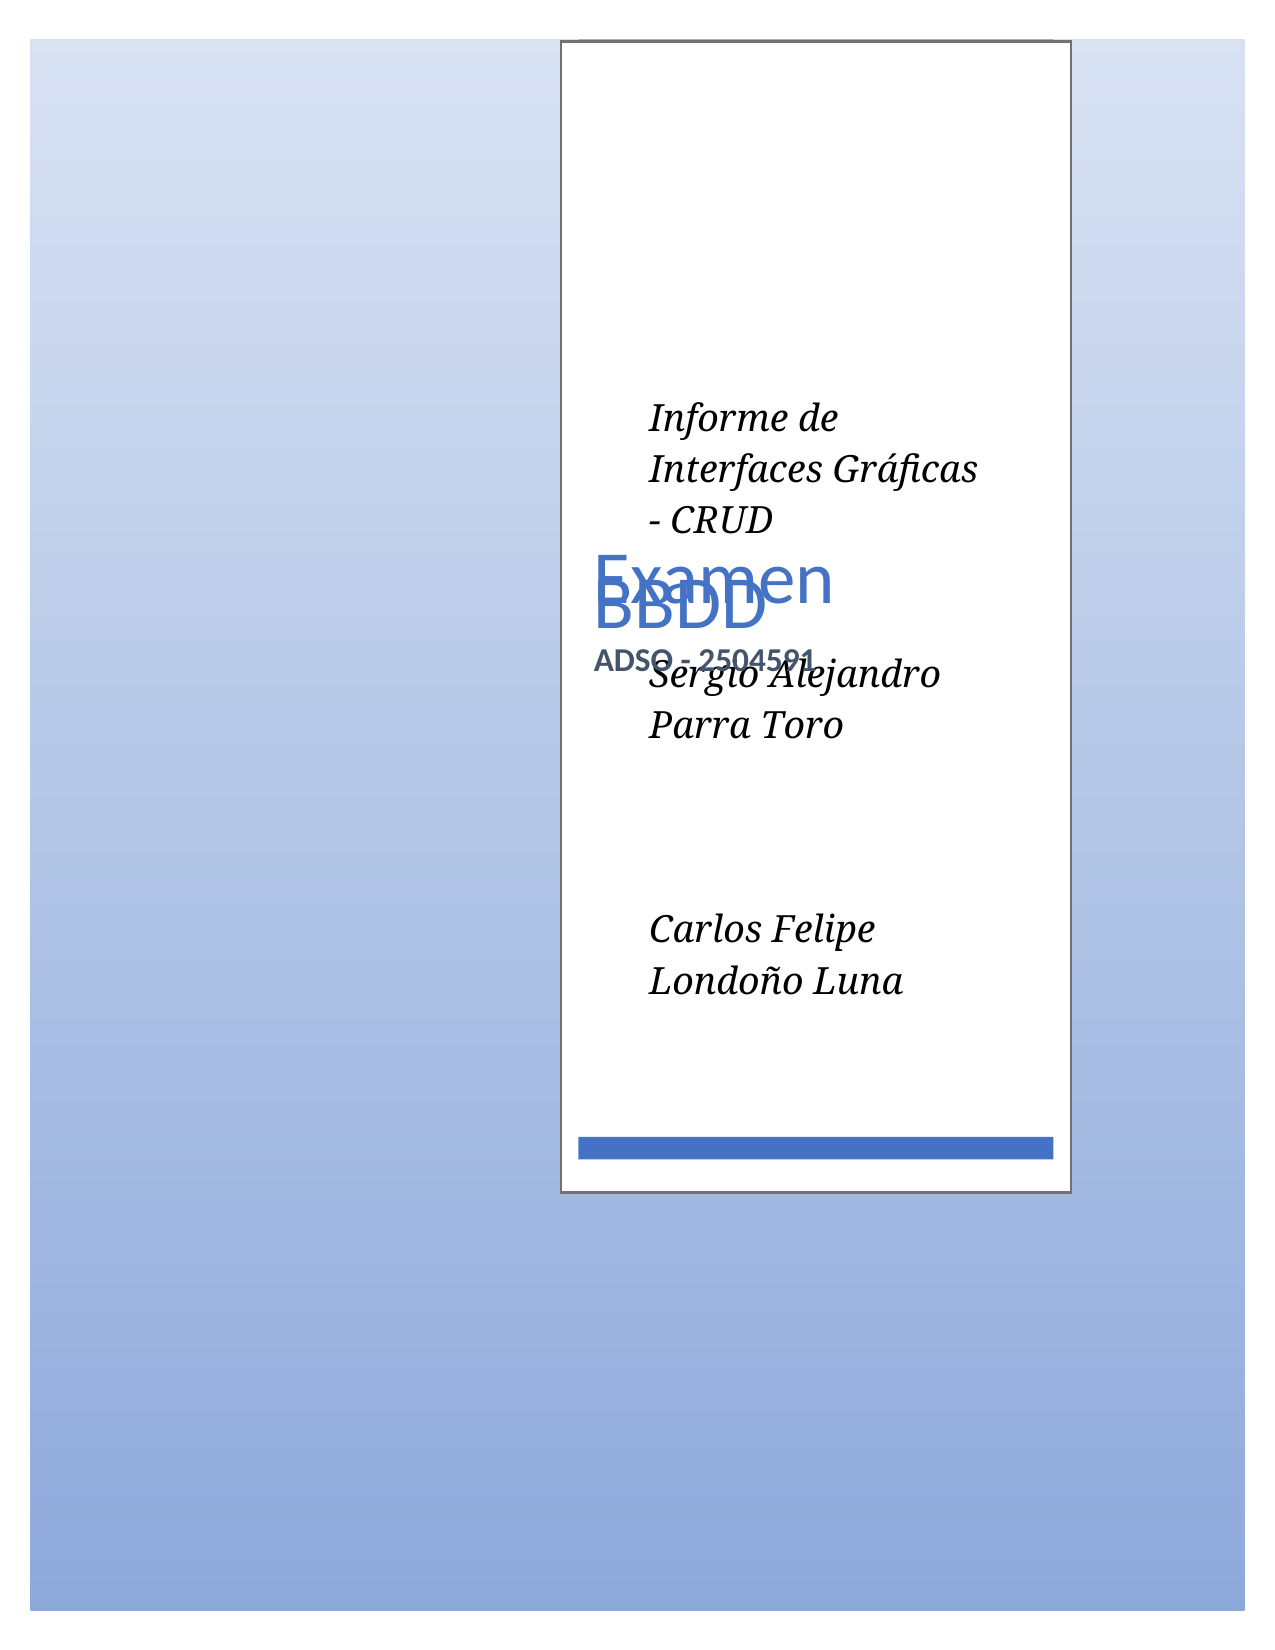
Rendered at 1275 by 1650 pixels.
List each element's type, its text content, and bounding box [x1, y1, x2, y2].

text Examen BBDD [646, 606, 665, 623]
text ADSO - 2504591 [593, 650, 1026, 677]
text Examen BBDD [593, 583, 1026, 633]
text Examen BBDD [605, 585, 622, 598]
text Examen BBDD [687, 585, 712, 623]
text Examen BBDD [733, 585, 758, 623]
text Examen BBDD [605, 606, 624, 623]
